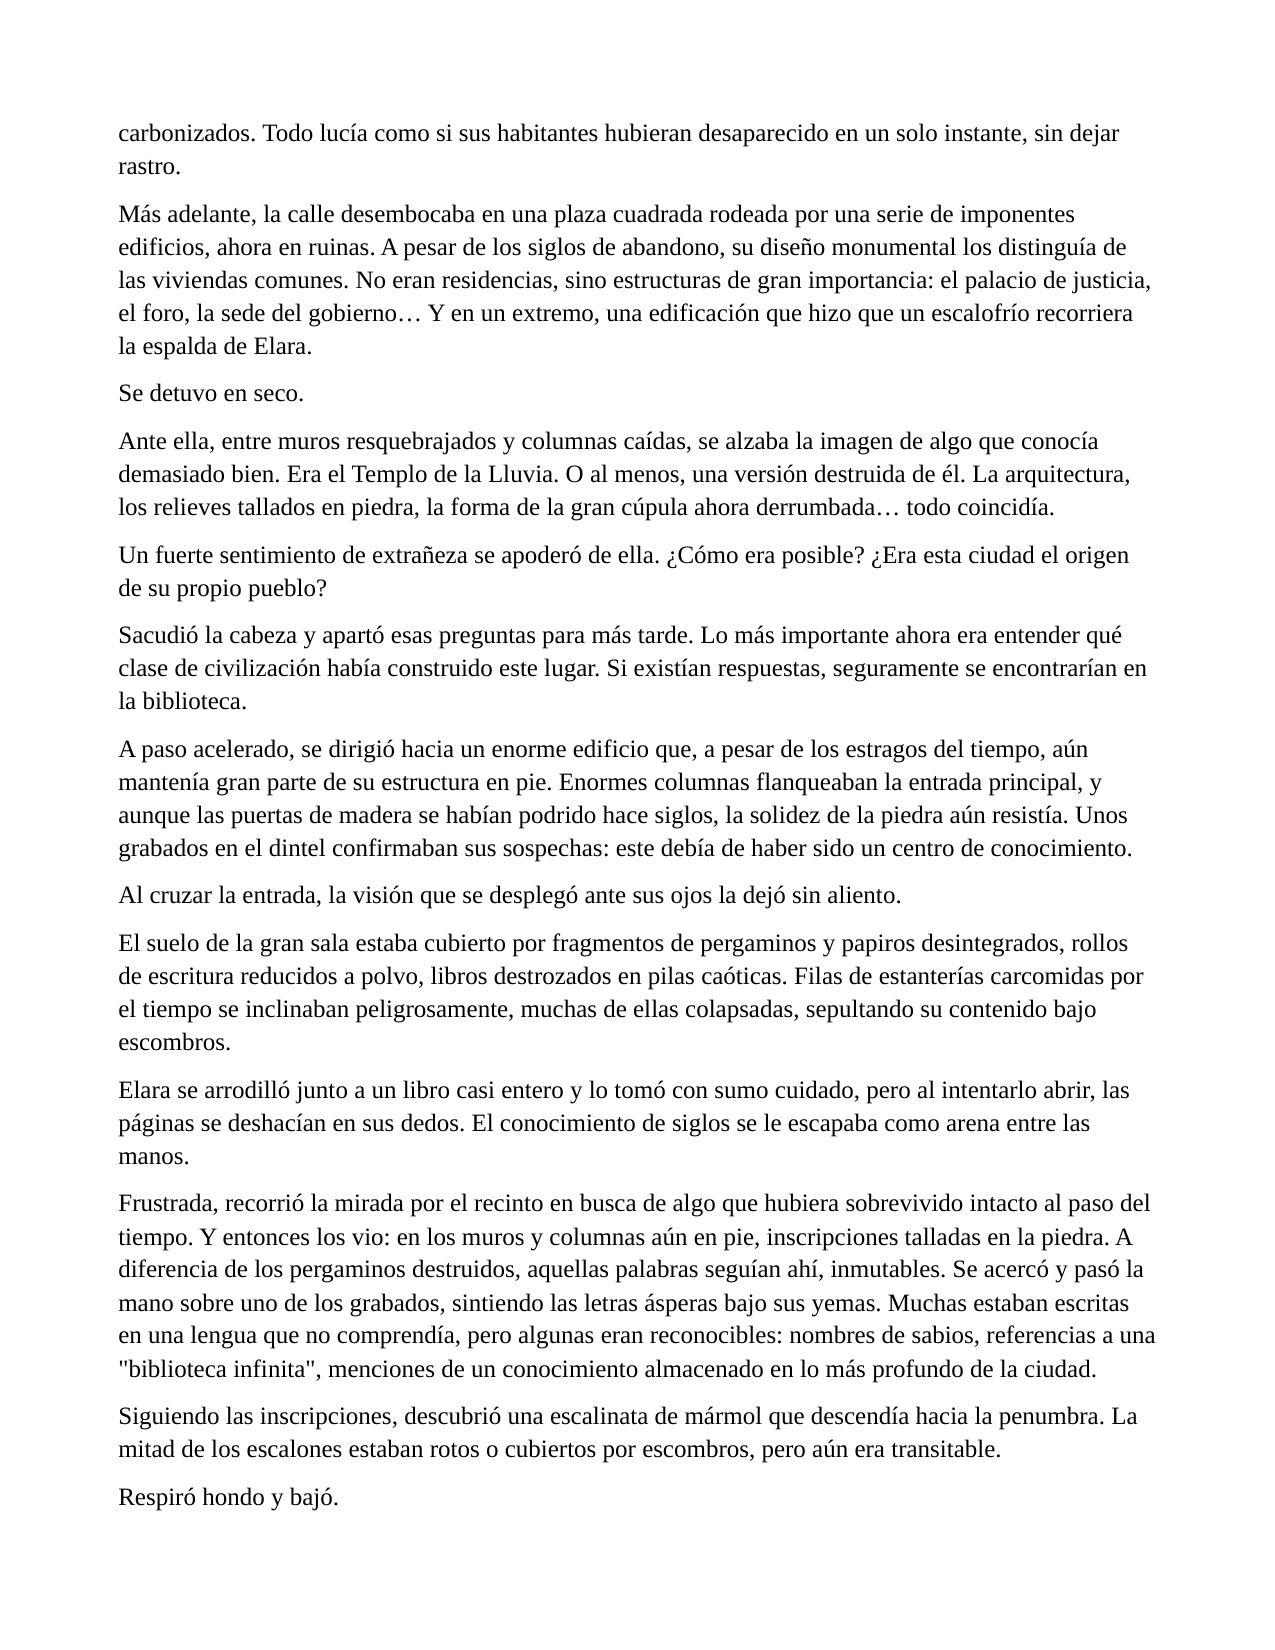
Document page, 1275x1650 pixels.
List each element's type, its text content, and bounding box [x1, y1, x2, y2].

text carbonizados. Todo lucía como si sus habitantes hubieran desaparecido en un solo instante, sin dejar rastro. [118, 118, 1157, 180]
text El suelo de la gran sala estaba cubierto por fragmentos de pergaminos y papiros desintegrados, rollos de escritura reducidos a polvo, libros destrozados en pilas caóticas. Filas de estanterías carcomidas por el tiempo se inclinaban peligrosamente, muchas de ellas colapsadas, sepultando su contenido bajo escombros. [118, 928, 1157, 1056]
text Frustrada, recorrió la mirada por el recinto en busca de algo que hubiera sobrevivido intacto al paso del tiempo. Y entonces los vio: en los muros y columnas aún en pie, inscripciones talladas en la piedra. A diferencia de los pergaminos destruidos, aquellas palabras seguían ahí, inmutables. Se acercó y pasó la mano sobre uno de los grabados, sintiendo las letras ásperas bajo sus yemas. Muchas estaban escritas en una lengua que no comprendía, pero algunas eran reconocibles: nombres de sabios, referencias a una "biblioteca infinita", menciones de un conocimiento almacenado en lo más profundo de la ciudad. [118, 1188, 1157, 1382]
text Más adelante, la calle desembocaba en una plaza cuadrada rodeada por una serie de imponentes edificios, ahora en ruinas. A pesar de los siglos de abandono, su diseño monumental los distinguía de las viviendas comunes. No eran residencias, sino estructuras de gran importancia: el palacio de justicia, el foro, la sede del gobierno… Y en un extremo, una edificación que hizo que un escalofrío recorriera la espalda de Elara. [118, 199, 1157, 359]
text Siguiendo las inscripciones, descubrió una escalinata de mármol que descendía hacia la penumbra. La mitad de los escalones estaban rotos o cubiertos por escombros, pero aún era transitable. [118, 1401, 1157, 1463]
text Respiró hondo y bajó. [118, 1482, 1157, 1511]
text Elara se arrodilló junto a un libro casi entero y lo tomó con sumo cuidado, pero al intentarlo abrir, las páginas se deshacían en sus dedos. El conocimiento de siglos se le escapaba como arena entre las manos. [118, 1075, 1157, 1170]
text Ante ella, entre muros resquebrajados y columnas caídas, se alzaba la imagen de algo que conocía demasiado bien. Era el Templo de la Lluvia. O al menos, una versión destruida de él. La arquitectura, los relieves tallados en piedra, la forma de la gran cúpula ahora derrumbada… todo coincidía. [118, 426, 1157, 521]
text A paso acelerado, se dirigió hacia un enorme edificio que, a pesar de los estragos del tiempo, aún mantenía gran parte de su estructura en pie. Enormes columnas flanqueaban la entrada principal, y aunque las puertas de madera se habían podrido hace siglos, la solidez de la piedra aún resistía. Unos grabados en el dintel confirmaban sus sospechas: este debía de haber sido un centro de conocimiento. [118, 734, 1157, 862]
text Un fuerte sentimiento de extrañeza se apoderó de ella. ¿Cómo era posible? ¿Era esta ciudad el origen de su propio pueblo? [118, 540, 1157, 601]
text Al cruzar la entrada, la visión que se desplegó ante sus ojos la dejó sin aliento. [118, 881, 1157, 909]
text Se detuvo en seco. [118, 378, 1157, 407]
text Sacudió la cabeza y apartó esas preguntas para más tarde. Lo más importante ahora era entender qué clase de civilización había construido este lugar. Si existían respuestas, seguramente se encontrarían en la biblioteca. [118, 620, 1157, 715]
